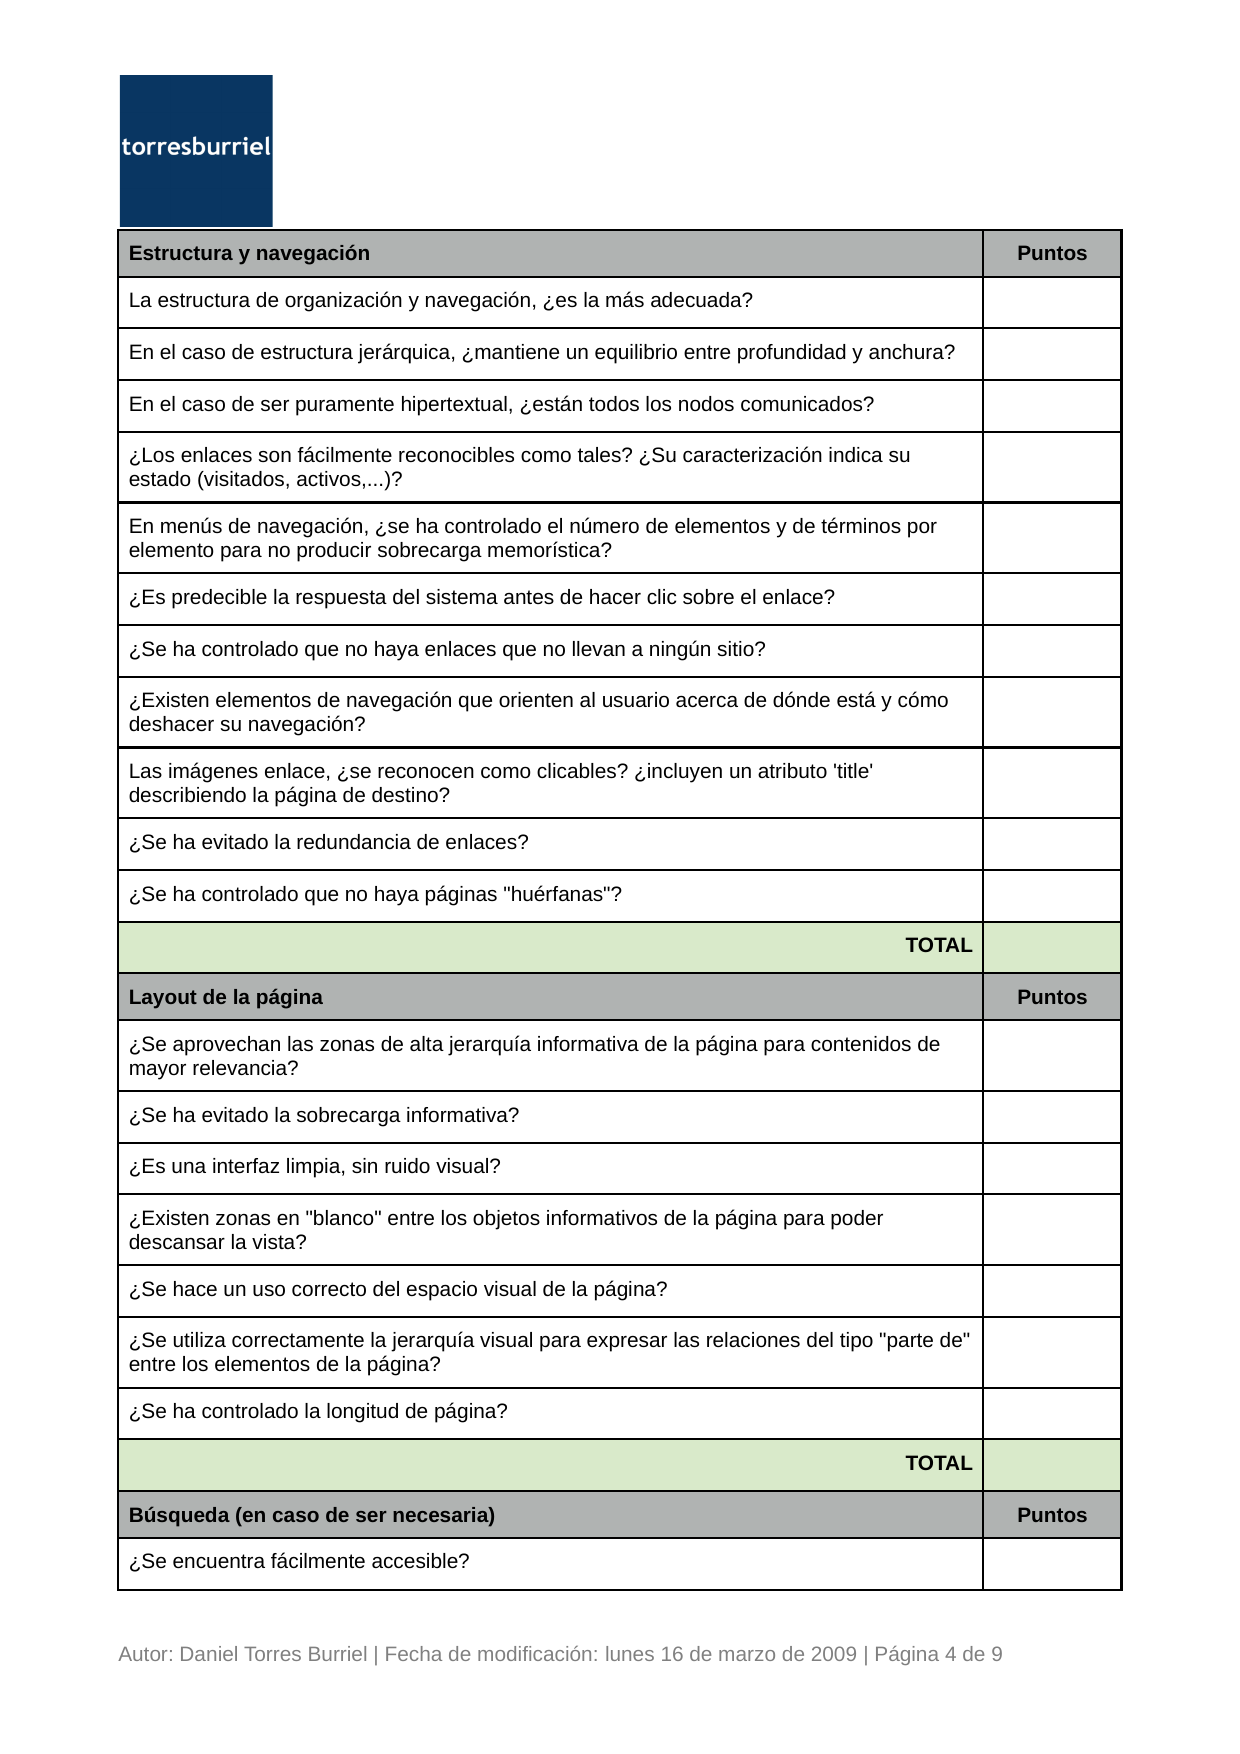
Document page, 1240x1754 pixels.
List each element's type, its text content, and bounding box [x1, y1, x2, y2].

table_cell ¿Es una interfaz limpia, sin ruido visual? [119, 1144, 982, 1193]
table_cell Layout de la página [119, 974, 982, 1019]
table_cell [984, 381, 1120, 431]
picture [119, 75, 273, 227]
table_cell Las imágenes enlace, ¿se reconocen como clicables? ¿incluyen un atributo 'title' describiendo la página de destino? [119, 749, 982, 817]
table_cell ¿Los enlaces son fácilmente reconocibles como tales? ¿Su caracterización indica su estado (visitados, activos,...)? [119, 433, 982, 501]
table_cell ¿Es predecible la respuesta del sistema antes de hacer clic sobre el enlace? [119, 574, 982, 624]
table_cell [984, 1144, 1120, 1193]
table_cell En el caso de estructura jerárquica, ¿mantiene un equilibrio entre profundidad y anchura? [119, 329, 982, 379]
table_cell Puntos [984, 974, 1120, 1019]
table_cell [984, 678, 1120, 746]
table_cell [984, 1021, 1120, 1090]
table_cell [984, 278, 1120, 327]
table_cell [984, 819, 1120, 869]
table_cell [984, 871, 1120, 921]
table_cell [984, 1318, 1120, 1387]
table_cell ¿Se ha controlado la longitud de página? [119, 1389, 982, 1438]
table_cell [984, 923, 1120, 972]
table_cell TOTAL [119, 1440, 982, 1490]
table_cell La estructura de organización y navegación, ¿es la más adecuada? [119, 278, 982, 327]
table_cell [984, 1539, 1120, 1588]
table_header Puntos [984, 231, 1120, 276]
table_cell ¿Se aprovechan las zonas de alta jerarquía informativa de la página para contenidos de mayor relevancia? [119, 1021, 982, 1090]
table_cell ¿Se ha controlado que no haya enlaces que no llevan a ningún sitio? [119, 626, 982, 676]
table_header Estructura y navegación [119, 231, 982, 276]
table_cell ¿Se ha evitado la redundancia de enlaces? [119, 819, 982, 869]
table_cell ¿Existen zonas en "blanco" entre los objetos informativos de la página para poder descansar la vista? [119, 1195, 982, 1264]
table_cell [984, 1195, 1120, 1264]
table_cell TOTAL [119, 923, 982, 972]
table_cell Búsqueda (en caso de ser necesaria) [119, 1492, 982, 1537]
table_cell ¿Se hace un uso correcto del espacio visual de la página? [119, 1266, 982, 1316]
table_cell [984, 626, 1120, 676]
table_cell [984, 1440, 1120, 1490]
table_cell [984, 1092, 1120, 1142]
table_cell En menús de navegación, ¿se ha controlado el número de elementos y de términos por elemento para no producir sobrecarga memorística? [119, 504, 982, 572]
table_cell En el caso de ser puramente hipertextual, ¿están todos los nodos comunicados? [119, 381, 982, 431]
table_cell [984, 574, 1120, 624]
table_cell ¿Existen elementos de navegación que orienten al usuario acerca de dónde está y cómo deshacer su navegación? [119, 678, 982, 746]
table_cell [984, 504, 1120, 572]
table_cell [984, 1389, 1120, 1438]
table_cell ¿Se utiliza correctamente la jerarquía visual para expresar las relaciones del tipo "parte de" entre los elementos de la página? [119, 1318, 982, 1387]
table_cell Puntos [984, 1492, 1120, 1537]
table_cell [984, 329, 1120, 379]
table_cell [984, 749, 1120, 817]
table_cell [984, 1266, 1120, 1316]
table_cell ¿Se encuentra fácilmente accesible? [119, 1539, 982, 1588]
table_cell [984, 433, 1120, 501]
table_cell ¿Se ha evitado la sobrecarga informativa? [119, 1092, 982, 1142]
table_cell ¿Se ha controlado que no haya páginas "huérfanas"? [119, 871, 982, 921]
